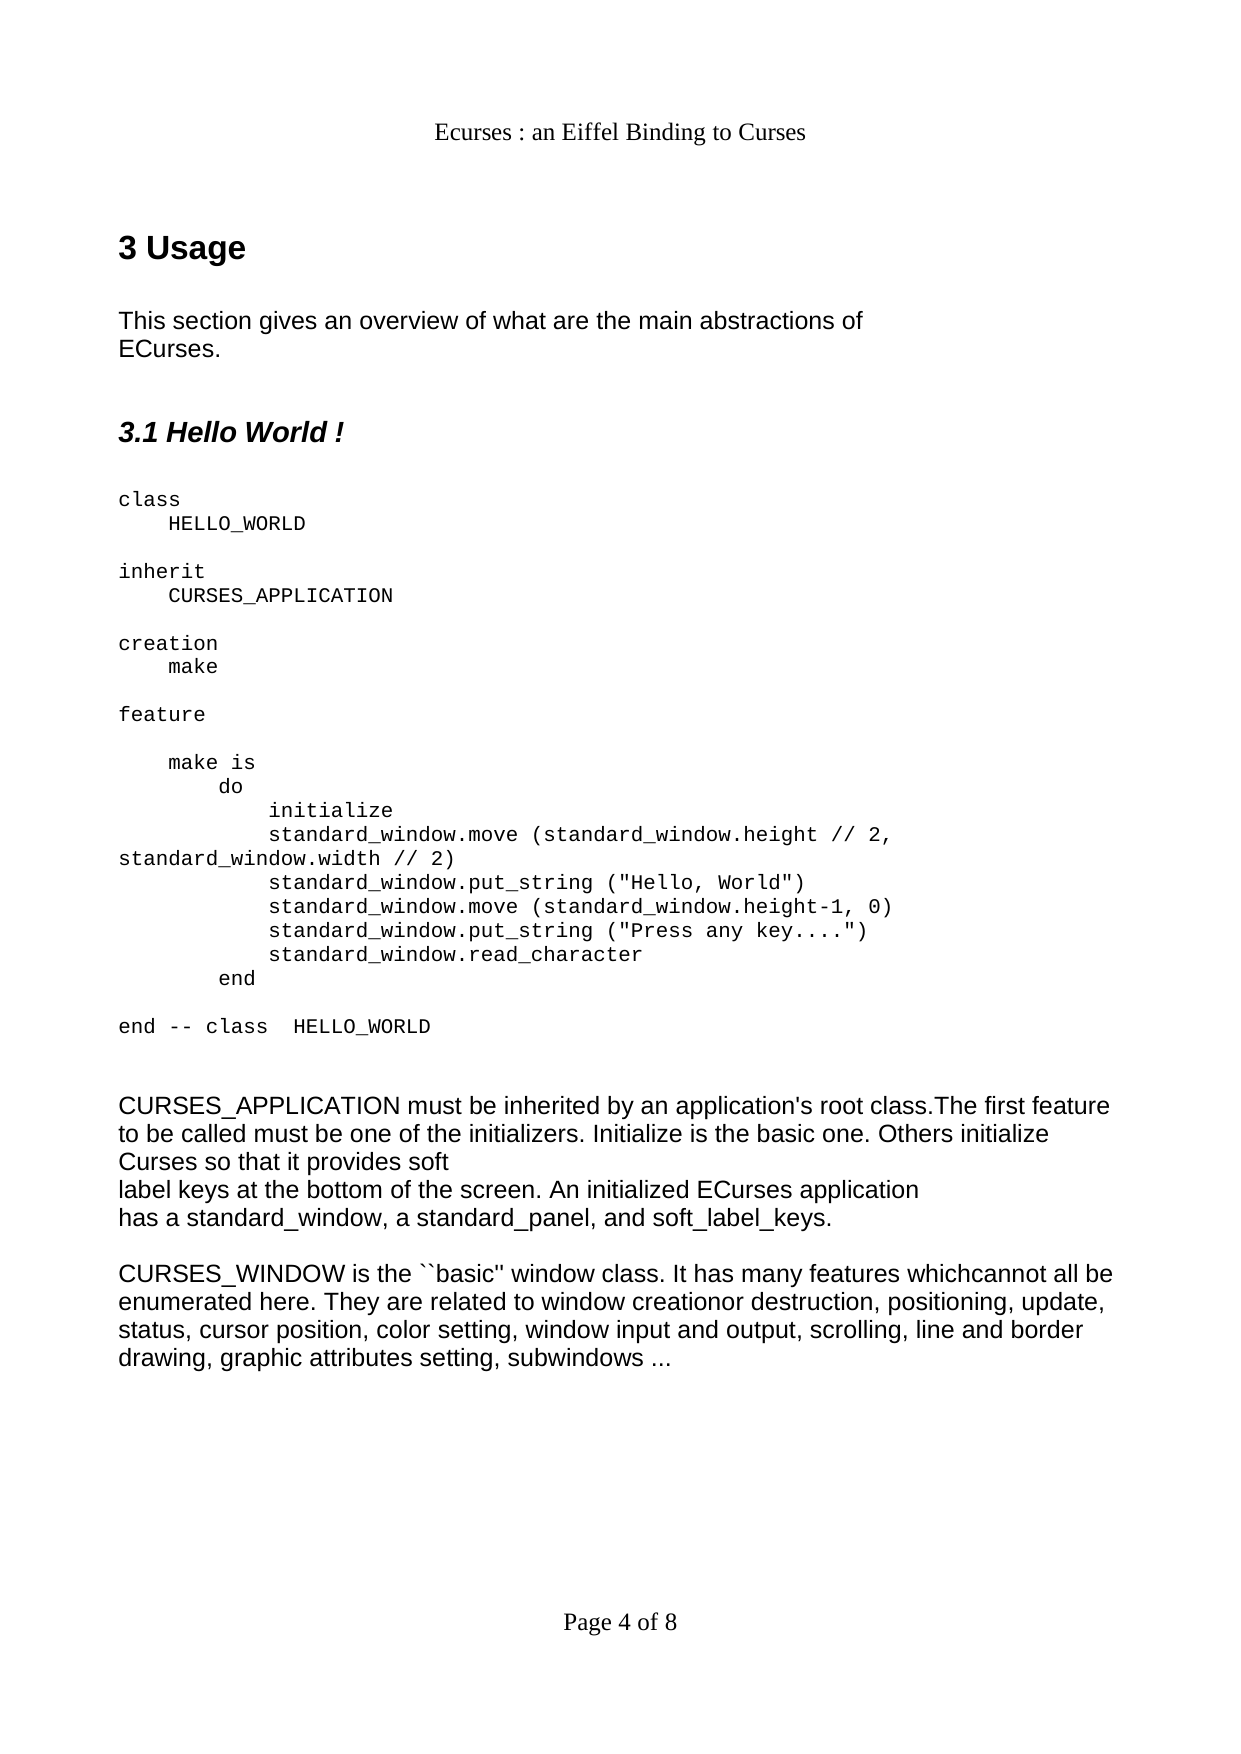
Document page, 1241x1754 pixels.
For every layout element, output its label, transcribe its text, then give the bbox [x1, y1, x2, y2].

text make is [118, 752, 1122, 776]
subtitle 3 Usage [118, 229, 1122, 266]
text feature [118, 704, 1122, 728]
text standard_window.put_string ("Hello, World") [118, 872, 1122, 896]
text end -- class HELLO_WORLD [118, 1016, 1122, 1040]
text ECurses. [118, 335, 1122, 363]
text inherit [118, 561, 1122, 584]
text initialize [118, 800, 1122, 824]
text has a standard_window, a standard_panel, and soft_label_keys. [118, 1204, 1122, 1232]
text creation [118, 632, 1122, 656]
text CURSES_APPLICATION [118, 584, 1122, 608]
text This section gives an overview of what are the main abstractions of [118, 307, 1122, 335]
text standard_window.read_character [118, 944, 1122, 968]
text CURSES_APPLICATION must be inherited by an application's root class.The first feature to be called must be one of the initializers. Initialize is the basic one. Others initialize Curses so that it provides soft [118, 1092, 1122, 1176]
text label keys at the bottom of the screen. An initialized ECurses application [118, 1176, 1122, 1204]
text CURSES_WINDOW is the ``basic'' window class. It has many features whichcannot all be enumerated here. They are related to window creationor destruction, positioning, update, status, cursor position, color setting, window input and output, scrolling, line and border drawing, graphic attributes setting, subwindows ... [118, 1260, 1122, 1372]
text standard_window.move (standard_window.height-1, 0) [118, 896, 1122, 920]
text make [118, 656, 1122, 680]
text do [118, 776, 1122, 800]
text class [118, 489, 1122, 513]
subtitle 3.1 Hello World ! [118, 416, 1122, 448]
text HELLO_WORLD [118, 513, 1122, 537]
text standard_window.put_string ("Press any key....") [118, 920, 1122, 944]
text end [118, 968, 1122, 992]
text standard_window.move (standard_window.height // 2, standard_window.width // 2) [118, 824, 1122, 872]
